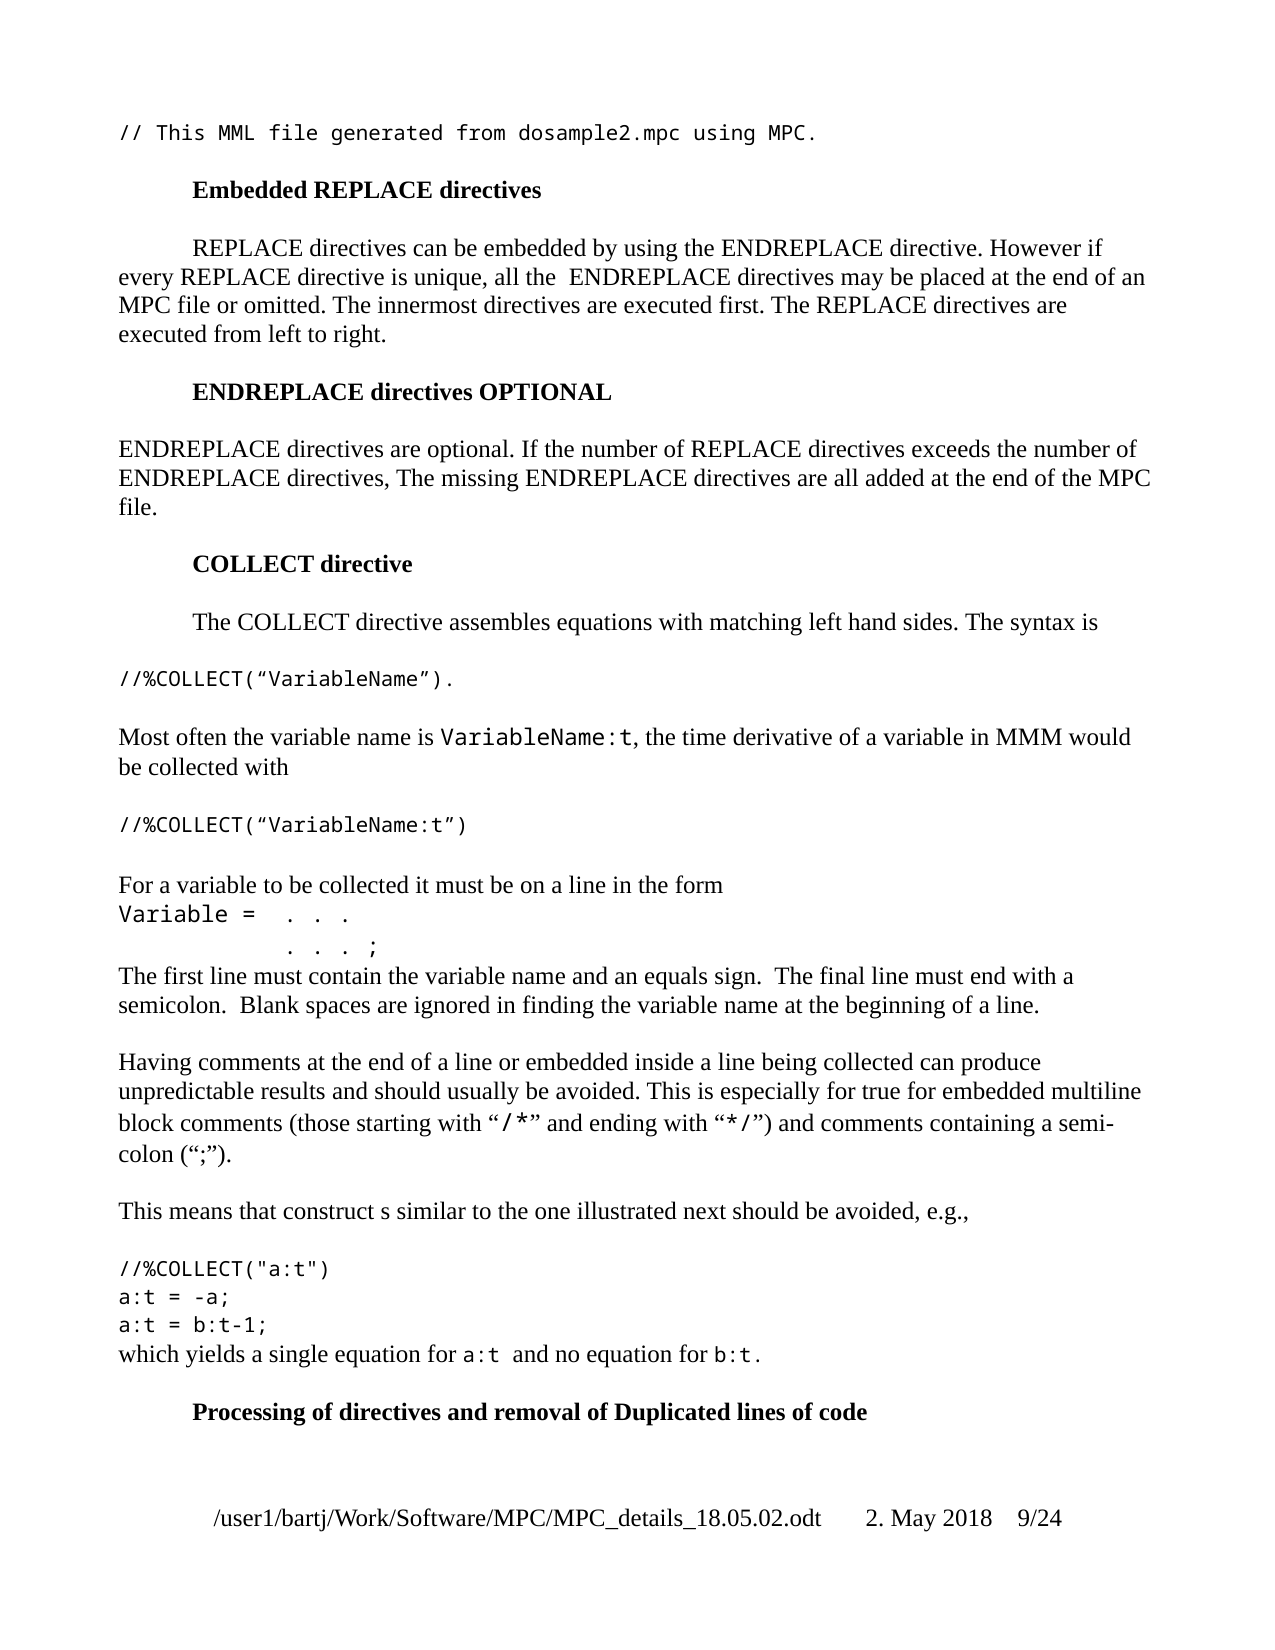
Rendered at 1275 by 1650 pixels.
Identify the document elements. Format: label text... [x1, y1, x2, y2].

text a:t = -a; [118, 1282, 1157, 1311]
text Having comments at the end of a line or embedded inside a line being collected can produce unpredictable results and should usually be avoided. This is especially for true for embedded multiline block comments (those starting with “/*” and ending with “*/”) and comments containing a semi-colon (“;”). [118, 1047, 1157, 1167]
text Variable = . . . [118, 898, 1157, 930]
text Most often the variable name is VariableName:t, the time derivative of a variable in MMM would be collected with [118, 721, 1157, 781]
text The first line must contain the variable name and an equals sign. The final line must end with a [118, 961, 1157, 990]
text Processing of directives and removal of Duplicated lines of code [118, 1397, 1157, 1426]
text //%COLLECT("a:t") [118, 1254, 1157, 1282]
text ENDREPLACE directives are optional. If the number of REPLACE directives exceeds the number of ENDREPLACE directives, The missing ENDREPLACE directives are all added at the end of the MPC file. [118, 434, 1157, 520]
text REPLACE directives can be embedded by using the ENDREPLACE directive. However if every REPLACE directive is unique, all the ENDREPLACE directives may be placed at the end of an MPC file or omitted. The innermost directives are executed first. The REPLACE directives are executed from left to right. [118, 233, 1157, 348]
text a:t = b:t-1; [118, 1311, 1157, 1339]
text // This MML file generated from dosample2.mpc using MPC. [118, 118, 1157, 147]
text For a variable to be collected it must be on a line in the form [118, 870, 1157, 898]
text . . . ; [118, 930, 1157, 961]
text Embedded REPLACE directives [118, 175, 1157, 204]
text //%COLLECT(“VariableName:t”) [118, 810, 1157, 838]
text which yields a single equation for a:t and no equation for b:t. [118, 1339, 1157, 1368]
text This means that construct s similar to the one illustrated next should be avoided, e.g., [118, 1196, 1157, 1225]
text semicolon. Blank spaces are ignored in finding the variable name at the beginning of a line. [118, 990, 1157, 1018]
text //%COLLECT(“VariableName”). [118, 664, 1157, 692]
text The COLLECT directive assembles equations with matching left hand sides. The syntax is [118, 607, 1157, 635]
text COLLECT directive [118, 549, 1157, 578]
text ENDREPLACE directives OPTIONAL [118, 377, 1157, 405]
